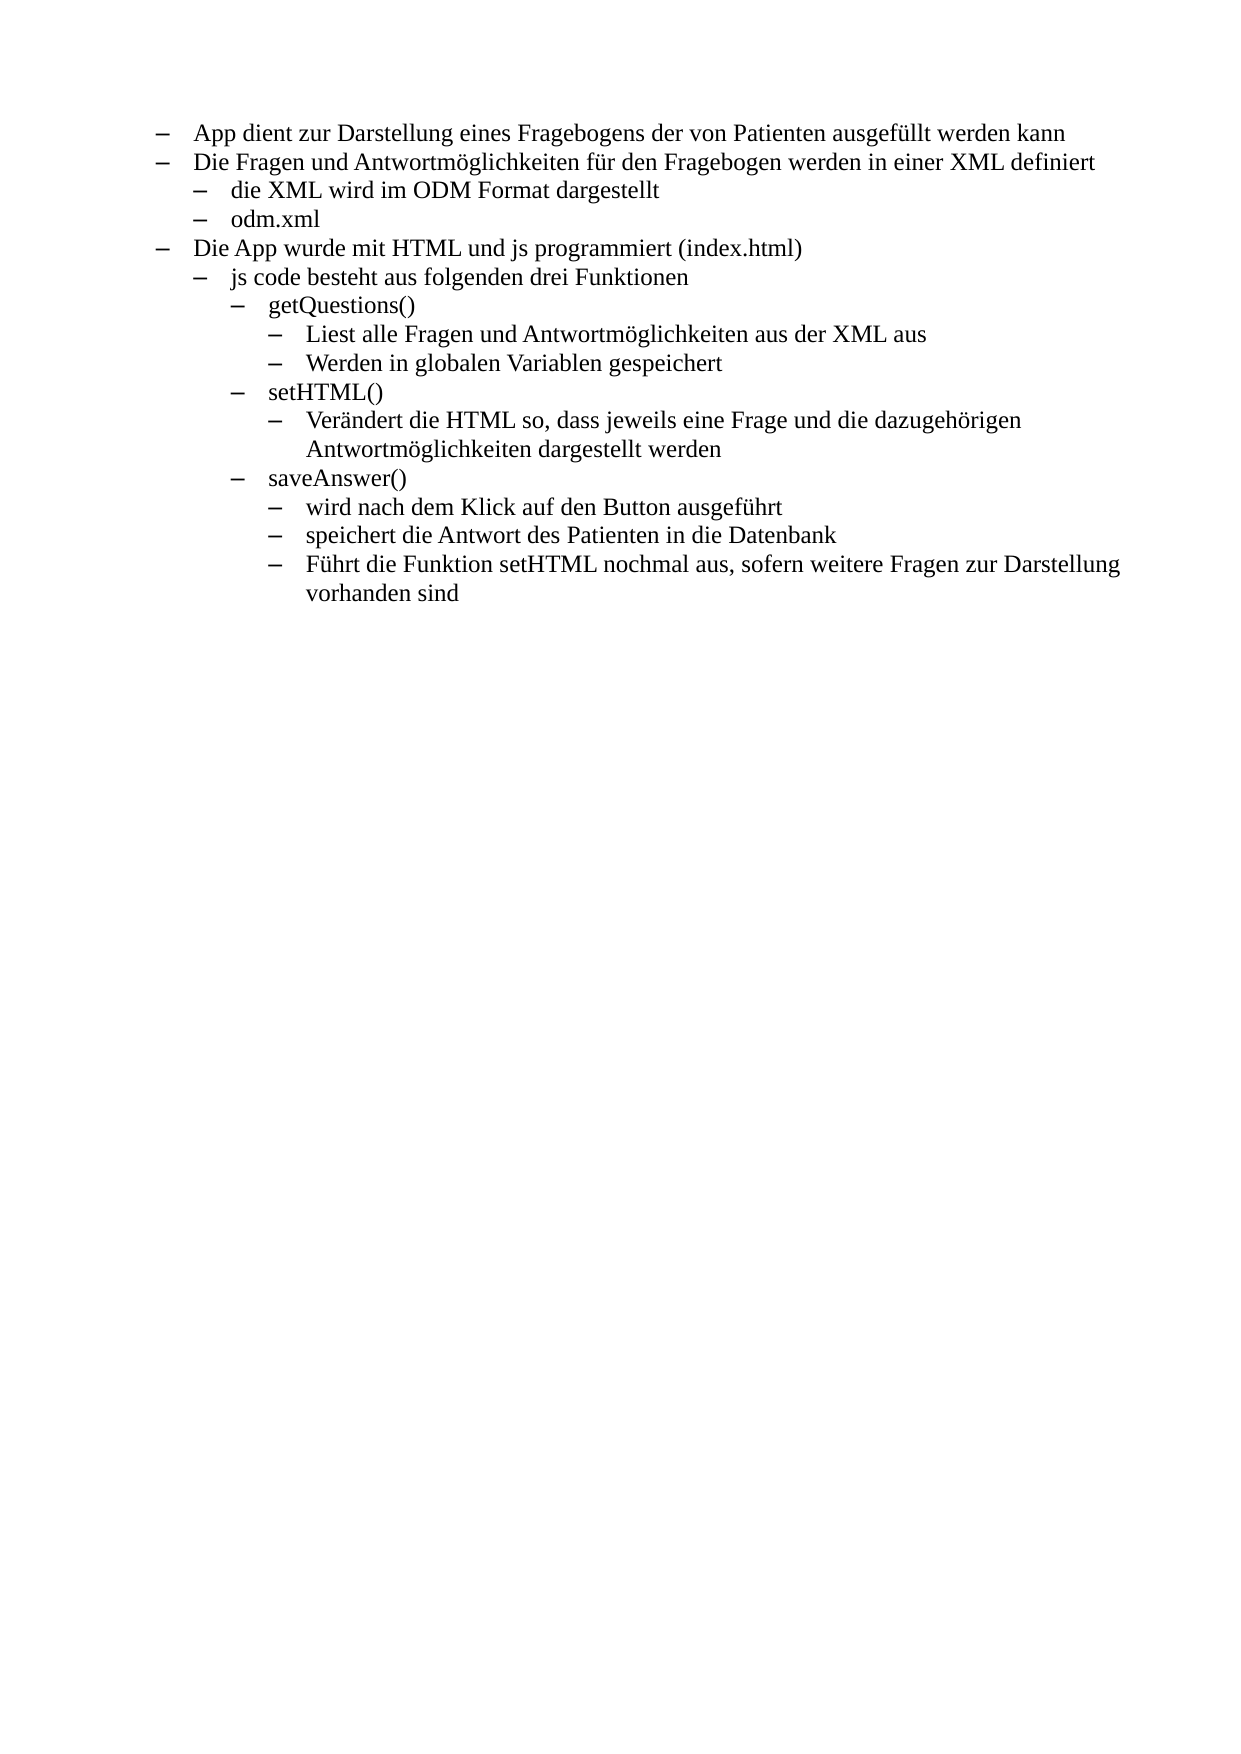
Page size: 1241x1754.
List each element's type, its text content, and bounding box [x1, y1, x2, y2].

list die XML wird im ODM Format dargestellt [193, 176, 1122, 204]
list Führt die Funktion setHTML nochmal aus, sofern weitere Fragen zur Darstellung vorhanden sind [268, 549, 1122, 607]
list wird nach dem Klick auf den Button ausgeführt [268, 492, 1122, 521]
list setHTML() [231, 377, 1122, 406]
list saveAnswer() [231, 463, 1122, 492]
list odm.xml [193, 204, 1122, 233]
list Werden in globalen Variablen gespeichert [268, 348, 1122, 377]
list Die Fragen und Antwortmöglichkeiten für den Fragebogen werden in einer XML definiert [156, 147, 1122, 176]
list getQuestions() [231, 291, 1122, 319]
list speichert die Antwort des Patienten in die Datenbank [268, 521, 1122, 549]
list js code besteht aus folgenden drei Funktionen [193, 262, 1122, 291]
list Liest alle Fragen und Antwortmöglichkeiten aus der XML aus [268, 319, 1122, 348]
list App dient zur Darstellung eines Fragebogens der von Patienten ausgefüllt werden kann [156, 118, 1122, 147]
list Die App wurde mit HTML und js programmiert (index.html) [156, 233, 1122, 262]
list Verändert die HTML so, dass jeweils eine Frage und die dazugehörigen Antwortmöglichkeiten dargestellt werden [268, 406, 1122, 463]
